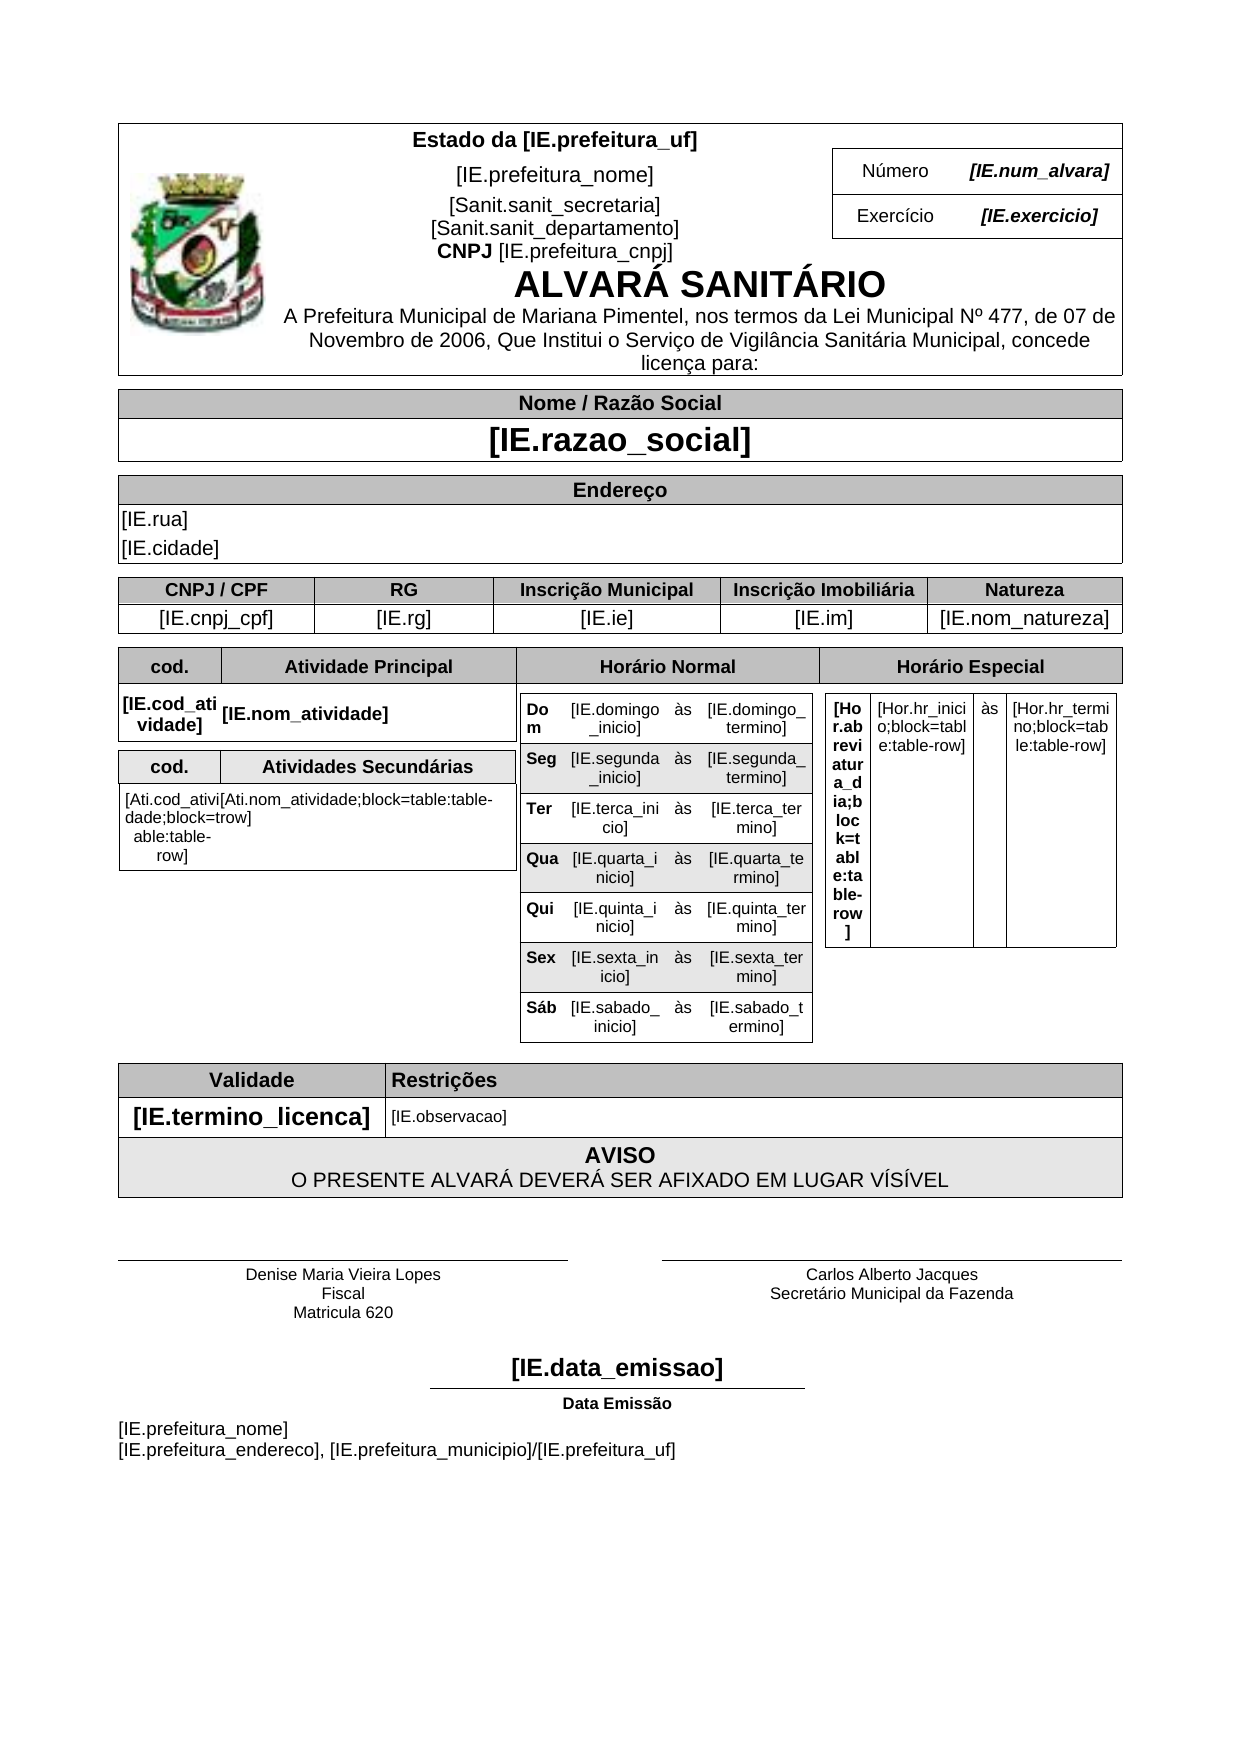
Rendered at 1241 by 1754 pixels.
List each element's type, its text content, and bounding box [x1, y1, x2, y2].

table_header [832, 124, 1122, 148]
table_cell Carlos Alberto Jacques Secretário Municipal da Fazenda [662, 1261, 1122, 1327]
table_cell [IE.quinta_inicio] [564, 893, 666, 942]
table_header Restrições [386, 1064, 1122, 1097]
table_cell [IE.segunda_inicio] [564, 744, 666, 793]
table_cell ALVARÁ SANITÁRIO A Prefeitura Municipal de Mariana Pimentel, nos termos da Lei Municipal Nº 477, de 07 de Novembro de 2006, Que Institui o Serviço de Vigilância Sanitária Municipal, concede licença para: [278, 263, 1122, 374]
text [IE.prefeitura_endereco], [IE.prefeitura_municipio]/[IE.prefeitura_uf] [118, 1440, 1122, 1461]
table_header [IE.nom_atividade] [221, 684, 516, 741]
table_cell Sáb [521, 993, 564, 1042]
table_cell [118, 871, 516, 1048]
table_cell [IE.im] [721, 605, 927, 633]
table_cell [IE.sexta_termino] [700, 943, 812, 992]
table_cell [IE.termino_licenca] [119, 1098, 385, 1137]
table_header [IE.data_emissao] [430, 1348, 805, 1388]
table_cell Ter [521, 794, 564, 842]
table_cell [IE.observacao] [386, 1098, 1122, 1137]
table_header Inscrição Imobiliária [721, 578, 927, 603]
table_header Horário Especial [820, 648, 1122, 683]
table_header Inscrição Municipal [494, 578, 720, 603]
table_header Dom [521, 694, 564, 743]
table_cell [IE.terca_termino] [700, 794, 812, 842]
table_header [118, 1225, 568, 1260]
table_cell [516, 684, 819, 1048]
table_header cod. [119, 648, 221, 683]
table_cell às [666, 943, 700, 992]
table_cell [819, 684, 1122, 1048]
table_header às [666, 694, 700, 743]
table_cell [IE.segunda_termino] [700, 744, 812, 793]
table_header [119, 124, 278, 374]
table_cell às [666, 844, 700, 892]
table_header [IE.num_alvara] [958, 149, 1122, 194]
table_header [IE.domingo_termino] [700, 694, 812, 743]
table_cell [IE.ie] [494, 605, 720, 633]
table_cell [IE.rg] [315, 605, 493, 633]
table_cell Data Emissão [430, 1389, 805, 1419]
table_header [Ati.nom_atividade;block=table:table-row] [220, 790, 512, 864]
table_cell [IE.cnpj_cpf] [119, 605, 314, 633]
table_cell [118, 742, 516, 750]
table_header CNPJ / CPF [119, 578, 314, 603]
table_cell Exercício [833, 195, 958, 238]
table_cell [IE.quarta_inicio] [564, 844, 666, 892]
table_header Estado da [IE.prefeitura_uf] [278, 124, 832, 157]
table_cell Seg [521, 744, 564, 793]
table_cell [IE.sabado_termino] [700, 993, 812, 1042]
table_header [120, 784, 516, 870]
table_header [Hor.hr_termino;block=table:table-row] [1007, 694, 1116, 947]
table_cell [IE.terca_inicio] [564, 794, 666, 842]
table_header às [974, 694, 1006, 947]
table_header [568, 1225, 662, 1327]
table_cell Qui [521, 893, 564, 942]
table_cell [IE.prefeitura_nome] [278, 157, 832, 193]
picture [130, 173, 266, 336]
table_cell [Sanit.sanit_secretaria] [Sanit.sanit_departamento] CNPJ [IE.prefeitura_cnpj] [278, 193, 832, 263]
table_header Número [833, 149, 958, 194]
table_header cod. [119, 751, 220, 783]
table_header Endereço [119, 476, 1122, 504]
table_cell às [666, 893, 700, 942]
table_header Horário Normal [517, 648, 819, 683]
table_header Natureza [928, 578, 1122, 603]
table_cell [IE.exercicio] [958, 195, 1122, 238]
table_cell Sex [521, 943, 564, 992]
table_header [Hor.abreviatura_dia;block=table:table-row] [826, 694, 870, 947]
table_cell [IE.nom_natureza] [928, 605, 1122, 633]
table_cell [IE.razao_social] [119, 419, 1122, 461]
text [IE.prefeitura_nome] [118, 1419, 1122, 1440]
table_cell [IE.quinta_termino] [700, 893, 812, 942]
table_header [IE.cod_atividade] [119, 684, 221, 741]
table_header Atividades Secundárias [221, 751, 515, 783]
table_header Validade [119, 1064, 385, 1097]
table_cell [IE.cidade] [119, 534, 1122, 562]
table_cell [IE.quarta_termino] [700, 844, 812, 892]
table_header [Ati.cod_atividade;block=table:table-row] [125, 790, 220, 864]
table_header [832, 239, 1122, 263]
table_cell [IE.sexta_inicio] [564, 943, 666, 992]
table_cell AVISO O PRESENTE ALVARÁ DEVERÁ SER AFIXADO EM LUGAR VÍSÍVEL [119, 1138, 1122, 1197]
table_header Nome / Razão Social [119, 390, 1122, 418]
table_cell às [666, 794, 700, 842]
table_cell Denise Maria Vieira Lopes Fiscal Matricula 620 [118, 1261, 568, 1327]
table_cell [IE.rua] [119, 505, 1122, 533]
table_header [Hor.hr_inicio;block=table:table-row] [871, 694, 973, 947]
table_cell Qua [521, 844, 564, 892]
table_cell às [666, 744, 700, 793]
table_cell às [666, 993, 700, 1042]
table_header [662, 1225, 1122, 1260]
table_header Atividade Principal [222, 648, 516, 683]
table_header RG [315, 578, 493, 603]
table_header [IE.domingo_inicio] [564, 694, 666, 743]
table_cell [IE.sabado_inicio] [564, 993, 666, 1042]
